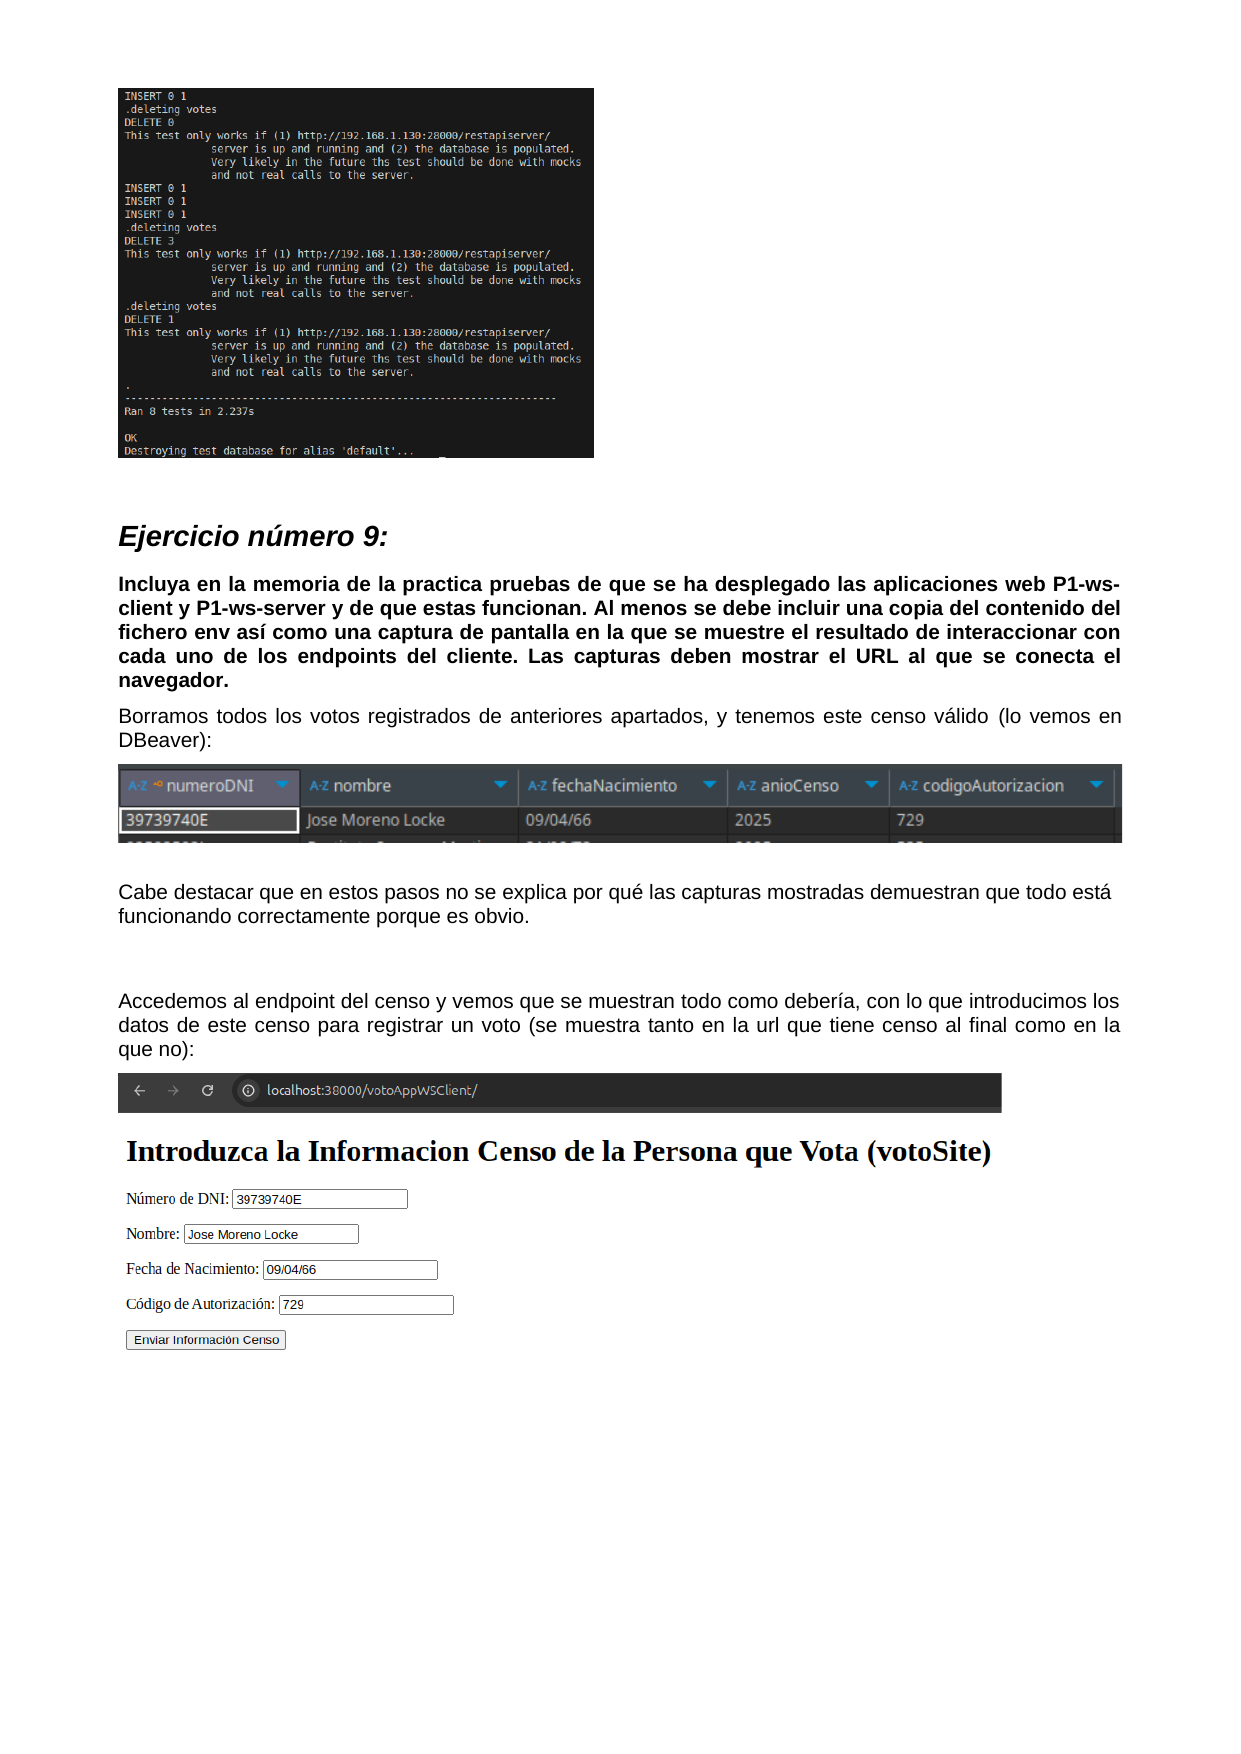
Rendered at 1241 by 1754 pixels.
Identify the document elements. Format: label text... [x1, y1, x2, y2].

text Borramos todos los votos registrados de anteriores apartados, y tenemos este censo válido (lo vemos en DBeaver): [118, 704, 1122, 752]
picture [118, 88, 594, 458]
text Incluya en la memoria de la practica pruebas de que se ha desplegado las aplicaciones web P1-ws-client y P1-ws-server y de que estas funcionan. Al menos se debe incluir una copia del contenido del fichero env así como una captura de pantalla en la que se muestre el resultado de interaccionar con cada uno de los endpoints del cliente. Las capturas deben mostrar el URL al que se conecta el navegador. [118, 572, 1122, 691]
picture [118, 764, 1123, 843]
text Accedemos al endpoint del censo y vemos que se muestran todo como debería, con lo que introducimos los datos de este censo para registrar un voto (se muestra tanto en la url que tiene censo al final como en la que no): [118, 989, 1122, 1061]
picture [118, 1073, 1002, 1356]
text Cabe destacar que en estos pasos no se explica por qué las capturas mostradas demuestran que todo está funcionando correctamente porque es obvio. [118, 879, 1122, 927]
subtitle Ejercicio número 9: [118, 519, 1122, 553]
